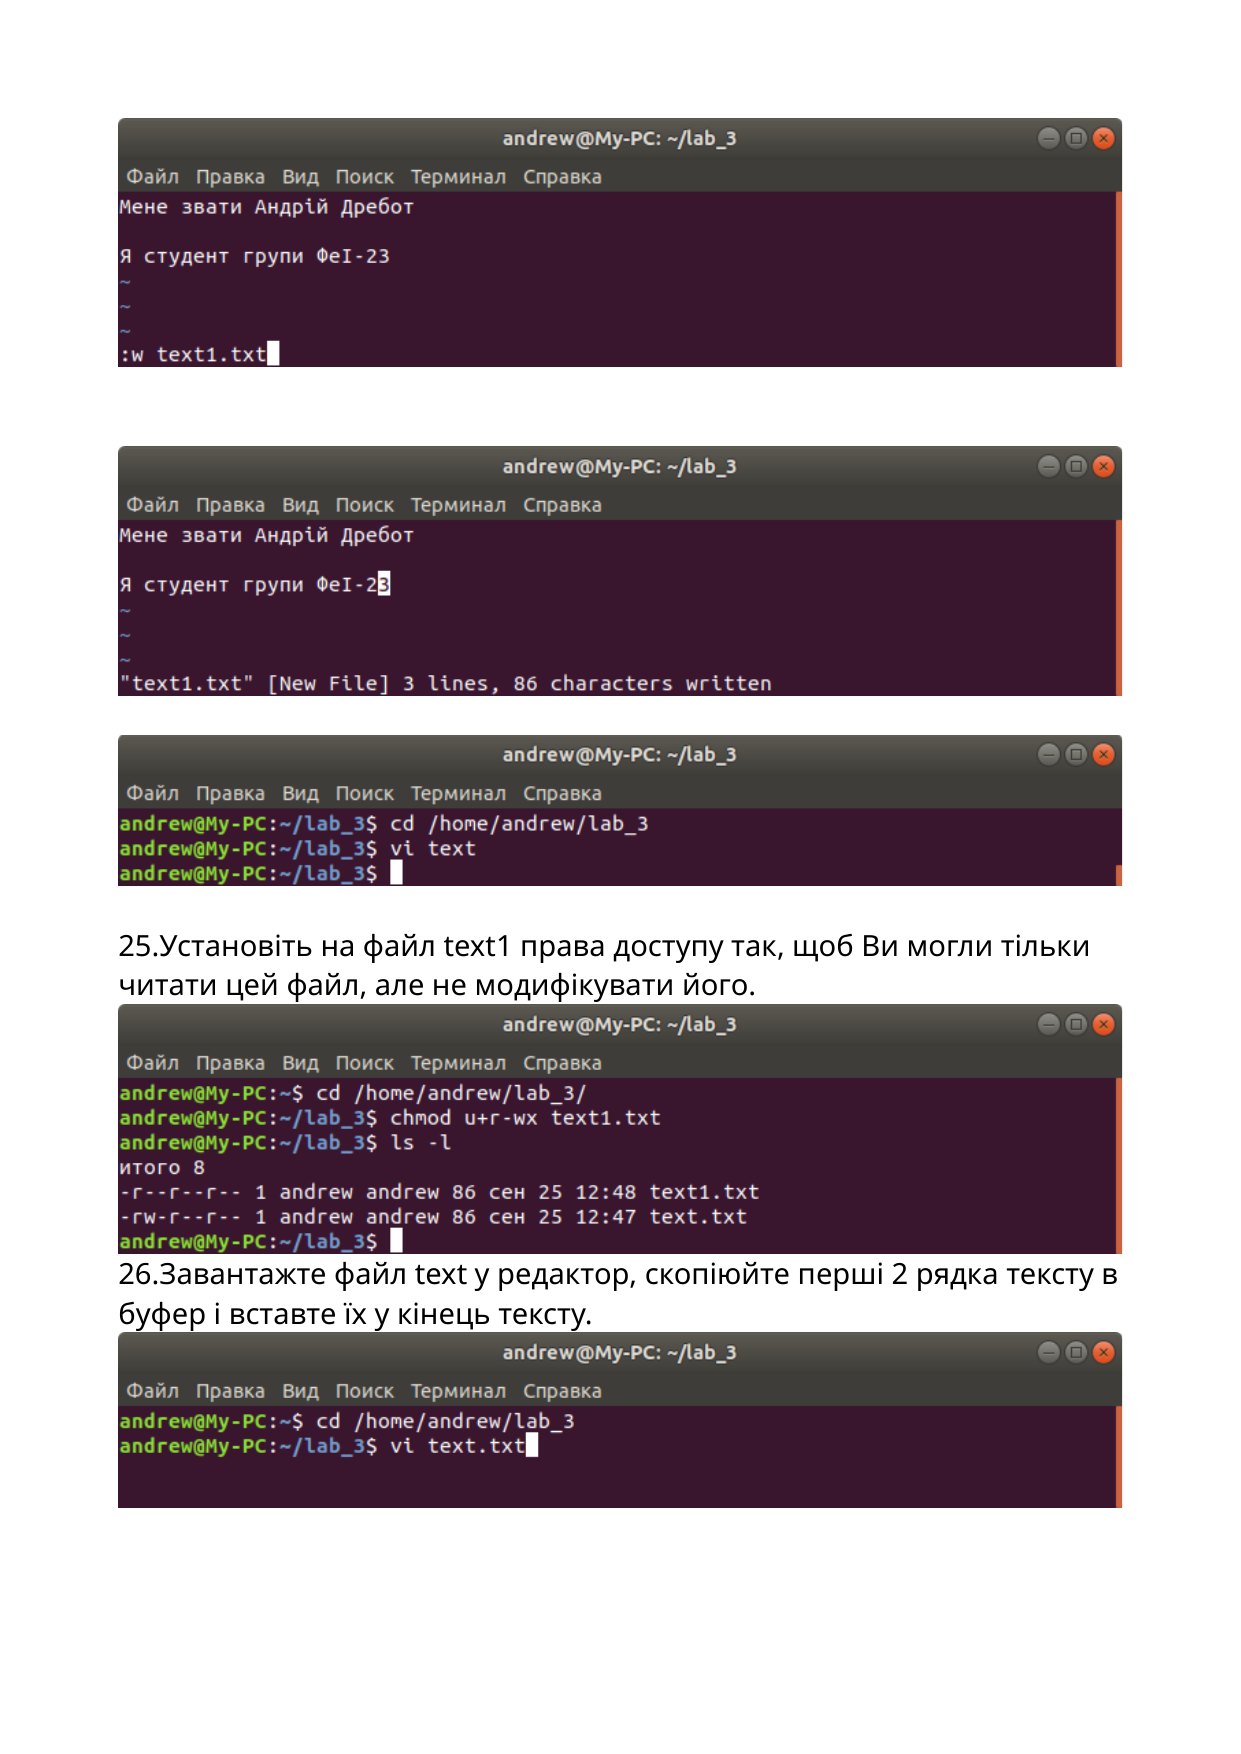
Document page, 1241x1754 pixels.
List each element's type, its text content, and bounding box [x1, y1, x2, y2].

picture [118, 446, 1123, 696]
picture [118, 1332, 1123, 1508]
picture [118, 118, 1123, 367]
picture [118, 735, 1123, 886]
text 25.Установіть на файл text1 права доступу так, щоб Ви могли тільки читати цей файл, але не модифікувати його. [118, 925, 1122, 1004]
picture [118, 1004, 1123, 1254]
text 26.Завантажте файл text у редактор, скопіюйте перші 2 рядка тексту в буфер і вставте їх у кінець тексту. [118, 1254, 1122, 1332]
